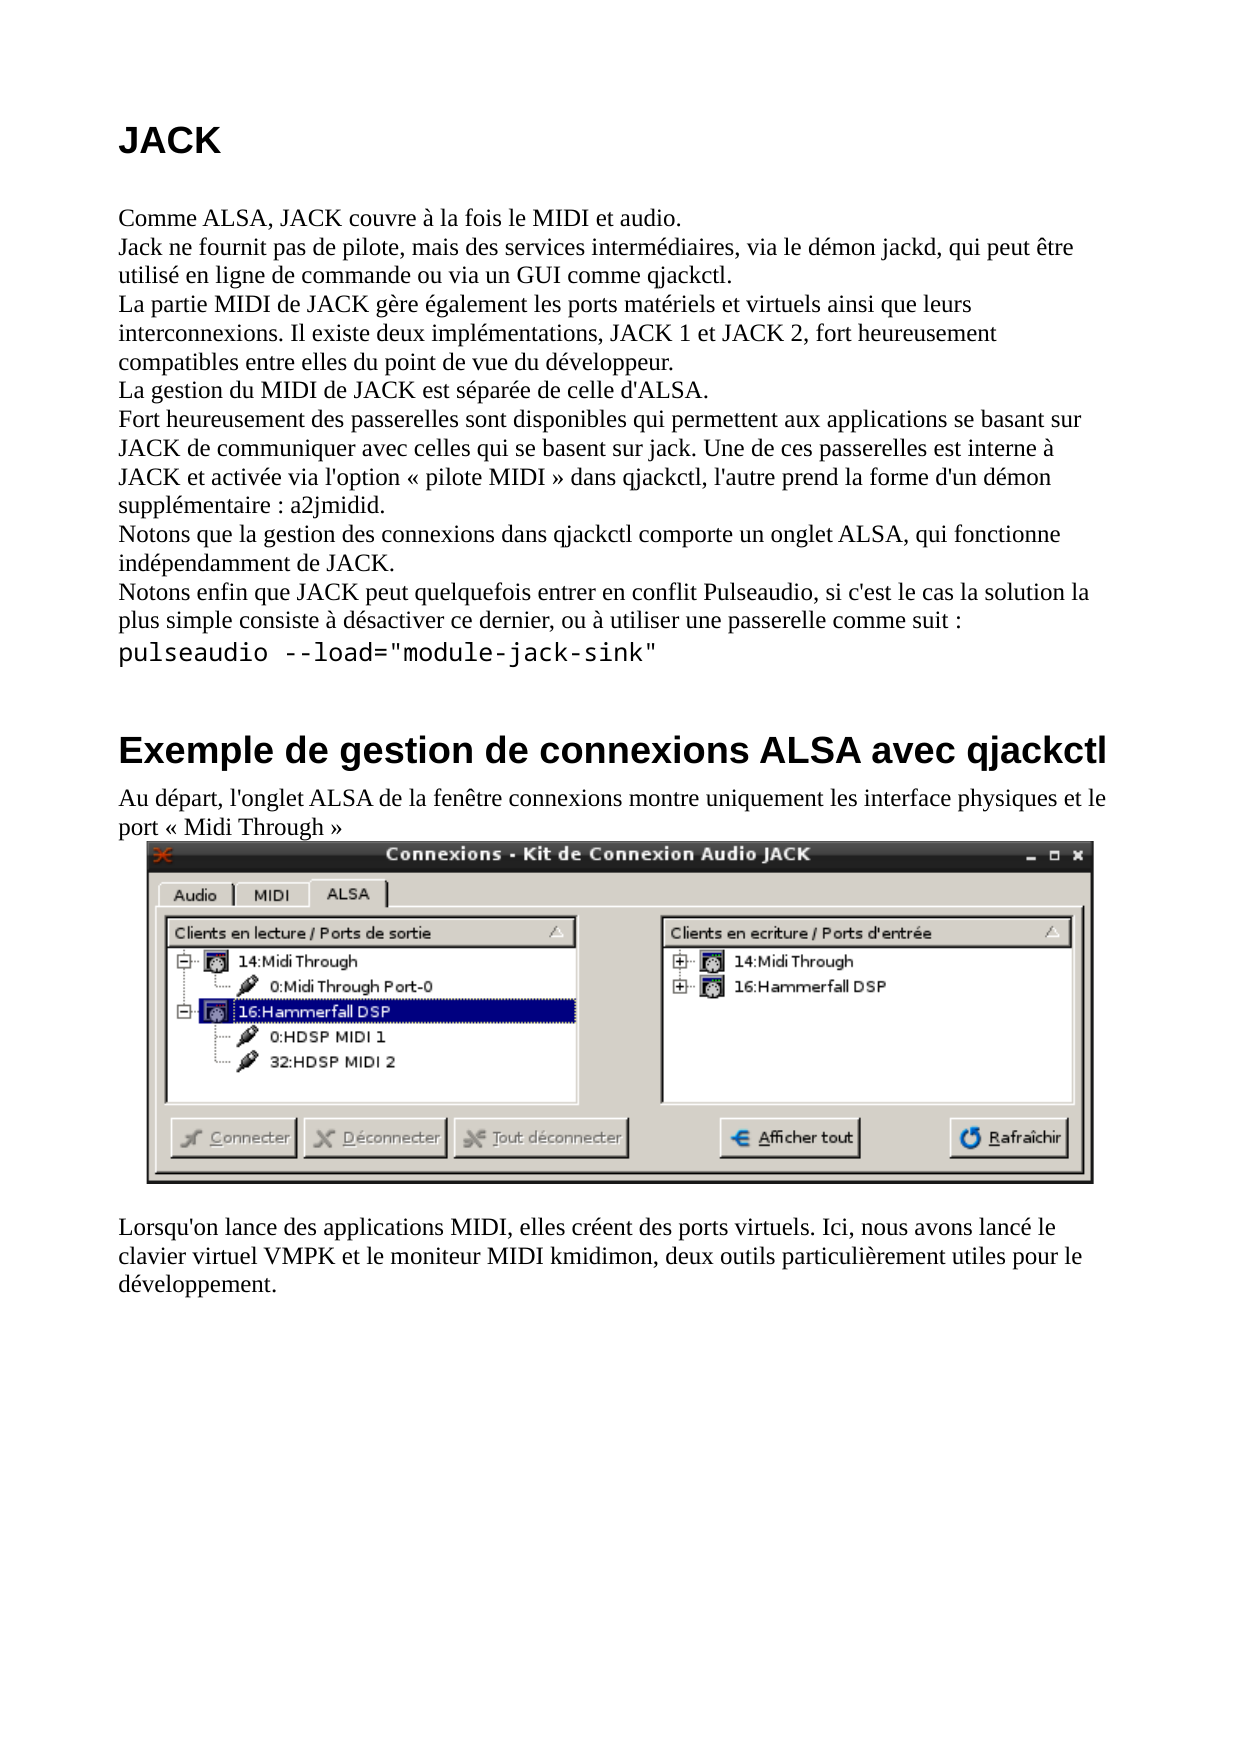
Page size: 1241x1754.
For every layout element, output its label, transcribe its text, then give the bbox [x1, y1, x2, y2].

text La gestion du MIDI de JACK est séparée de celle d'ALSA. [118, 376, 1122, 404]
text Comme ALSA, JACK couvre à la fois le MIDI et audio. [118, 203, 1122, 232]
text La partie MIDI de JACK gère également les ports matériels et virtuels ainsi que leurs interconnexions. Il existe deux implémentations, JACK 1 et JACK 2, fort heureusement compatibles entre elles du point de vue du développeur. [118, 289, 1122, 376]
text Lorsqu'on lance des applications MIDI, elles créent des ports virtuels. Ici, nous avons lancé le clavier virtuel VMPK et le moniteur MIDI kmidimon, deux outils particulièrement utiles pour le développement. [118, 1212, 1122, 1298]
picture [146, 841, 1094, 1184]
text Au départ, l'onglet ALSA de la fenêtre connexions montre uniquement les interface physiques et le port « Midi Through » [118, 783, 1122, 841]
text Fort heureusement des passerelles sont disponibles qui permettent aux applications se basant sur JACK de communiquer avec celles qui se basent sur jack. Une de ces passerelles est interne à JACK et activée via l'option « pilote MIDI » dans qjackctl, l'autre prend la forme d'un démon supplémentaire : a2jmidid. [118, 404, 1122, 519]
text Notons enfin que JACK peut quelquefois entrer en conflit Pulseaudio, si c'est le cas la solution la plus simple consiste à désactiver ce dernier, ou à utiliser une passerelle comme suit : [118, 577, 1122, 634]
text pulseaudio --load="module-jack-sink" [118, 634, 1122, 668]
text Notons que la gestion des connexions dans qjackctl comporte un onglet ALSA, qui fonctionne indépendamment de JACK. [118, 519, 1122, 577]
subtitle JACK [118, 118, 1122, 162]
subtitle Exemple de gestion de connexions ALSA avec qjackctl [118, 727, 1122, 771]
text Jack ne fournit pas de pilote, mais des services intermédiaires, via le démon jackd, qui peut être utilisé en ligne de commande ou via un GUI comme qjackctl. [118, 232, 1122, 289]
